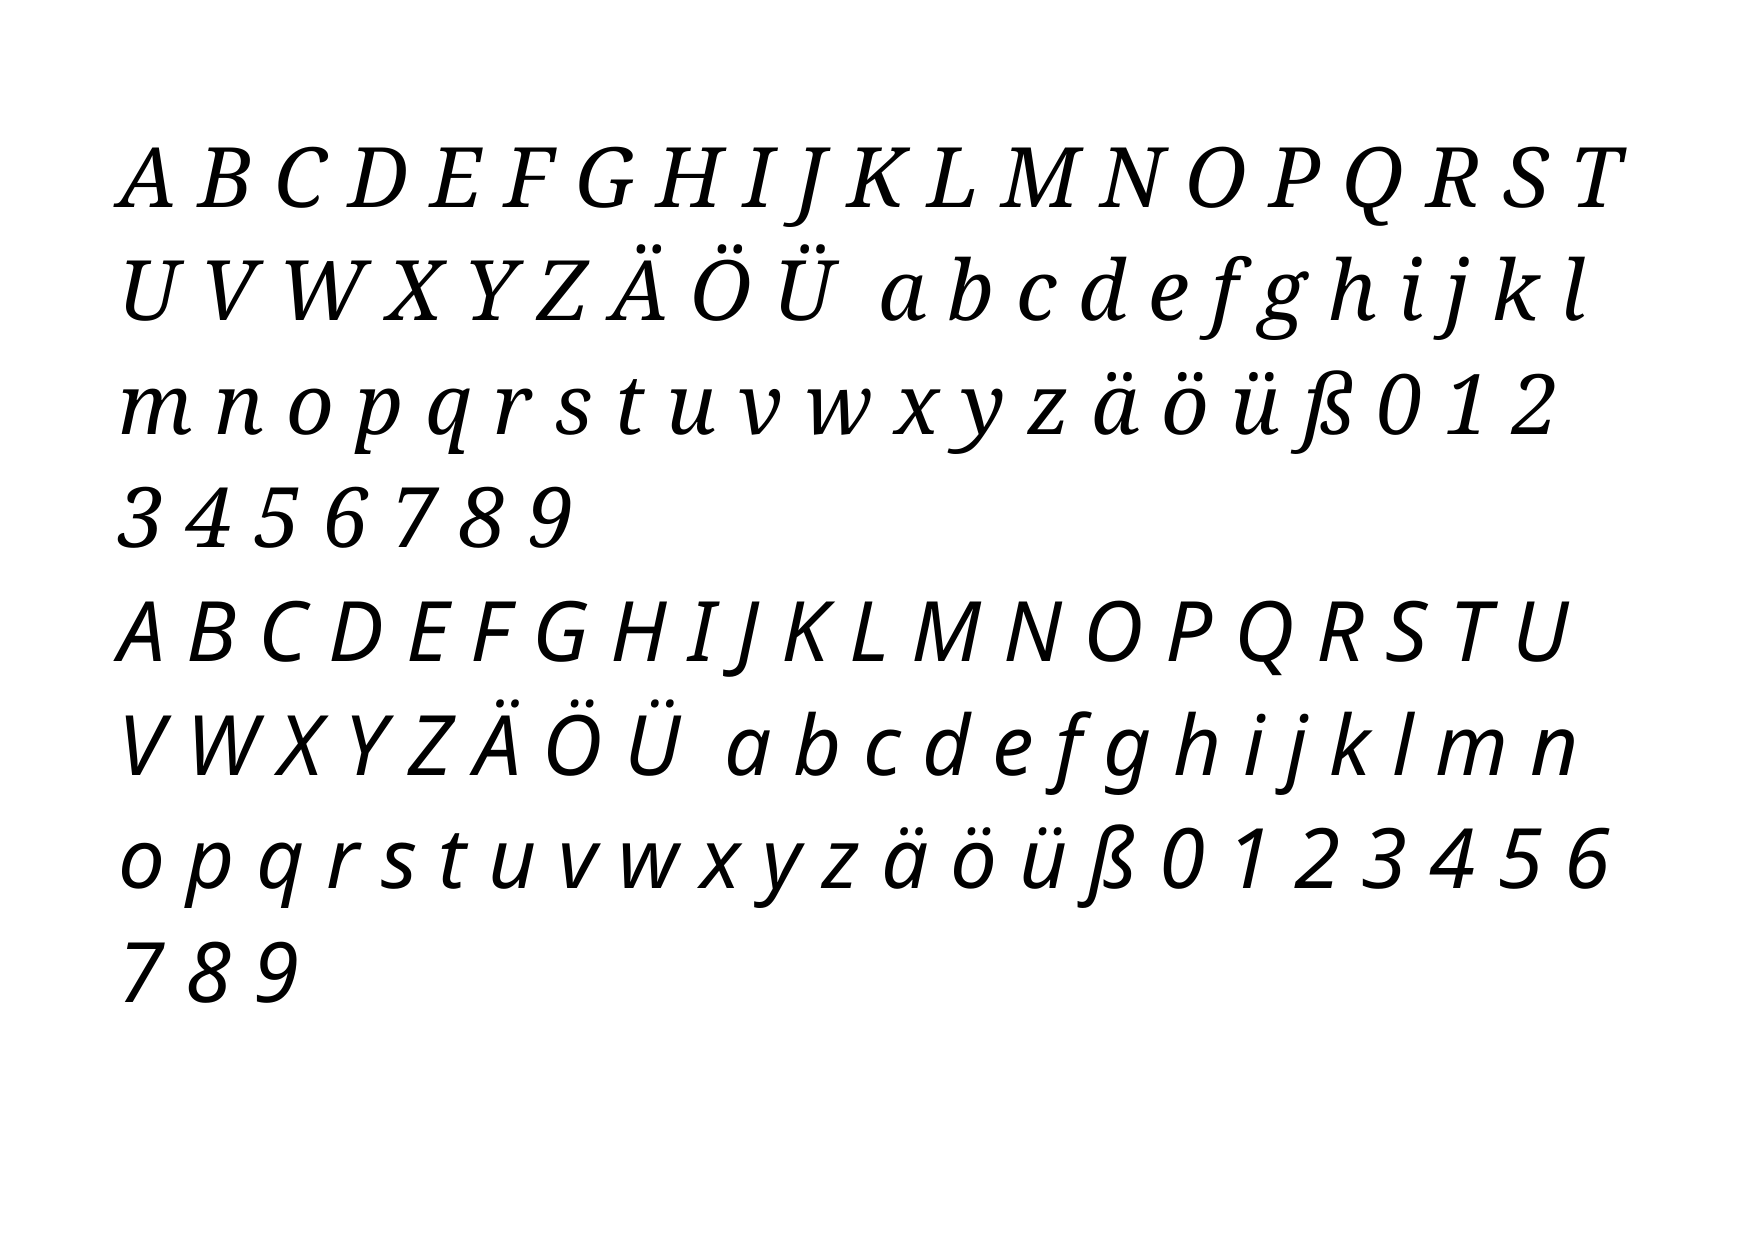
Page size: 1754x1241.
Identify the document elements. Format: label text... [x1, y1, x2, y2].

text A B C D E F G H I J K L M N O P Q R S T U V W X Y Z Ä Ö Ü a b c d e f g h i j k l m n o p q r s t u v w x y z ä ö ü ß 0 1 2 3 4 5 6 7 8 9 [118, 118, 1635, 572]
text A B C D E F G H I J K L M N O P Q R S T U V W X Y Z Ä Ö Ü a b c d e f g h i j k l m n o p q r s t u v w x y z ä ö ü ß 0 1 2 3 4 5 6 7 8 9 [118, 572, 1635, 1026]
